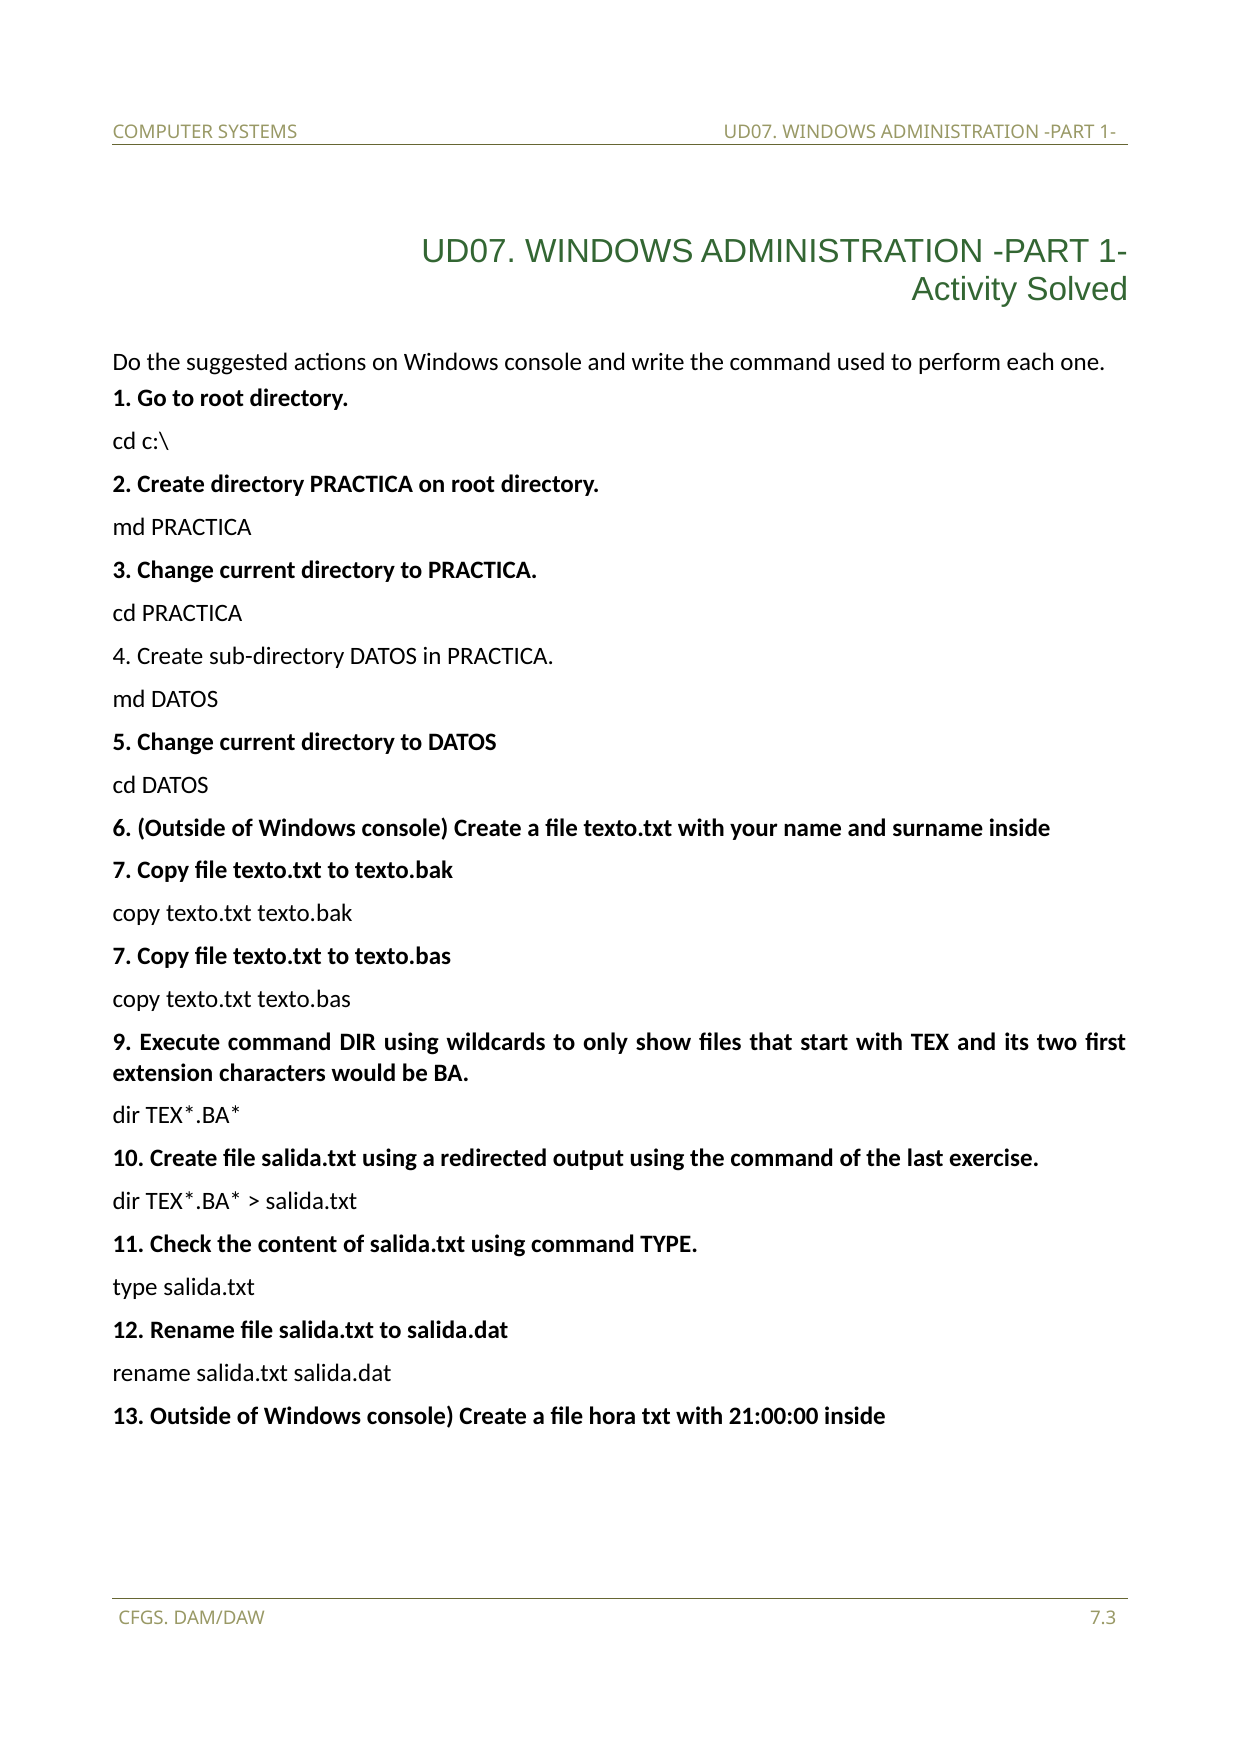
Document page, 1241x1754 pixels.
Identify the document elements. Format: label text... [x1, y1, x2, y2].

text 2. Create directory PRACTICA on root directory. [112, 468, 1128, 499]
text copy texto.txt texto.bak [112, 897, 1128, 928]
text 1. Go to root directory. [112, 382, 1128, 413]
text 11. Check the content of salida.txt using command TYPE. [112, 1228, 1128, 1259]
text type salida.txt [112, 1271, 1128, 1302]
text 13. Outside of Windows console) Create a file hora txt with 21:00:00 inside [112, 1400, 1128, 1431]
text 7. Copy file texto.txt to texto.bas [112, 940, 1128, 971]
text rename salida.txt salida.dat [112, 1357, 1128, 1388]
text cd c:\ [112, 425, 1128, 456]
text Do the suggested actions on Windows console and write the command used to perform each one. [112, 346, 1128, 377]
text 9. Execute command DIR using wildcards to only show files that start with TEX and its two first extension characters would be BA. [112, 1026, 1128, 1087]
text dir TEX*.BA* > salida.txt [112, 1186, 1128, 1216]
text 7. Copy file texto.txt to texto.bak [112, 854, 1128, 885]
text 6. (Outside of Windows console) Create a file texto.txt with your name and surname inside [112, 812, 1128, 842]
text 12. Rename file salida.txt to salida.dat [112, 1314, 1128, 1345]
text 10. Create file salida.txt using a redirected output using the command of the last exercise. [112, 1143, 1128, 1173]
text md DATOS [112, 683, 1128, 713]
text cd DATOS [112, 769, 1128, 799]
text UD07. Windows administration -Part 1- [112, 231, 1128, 269]
text 3. Change current directory to PRACTICA. [112, 554, 1128, 585]
text Activity Solved [112, 269, 1128, 308]
text md PRACTICA [112, 511, 1128, 542]
text dir TEX*.BA* [112, 1100, 1128, 1130]
text 5. Change current directory to DATOS [112, 726, 1128, 756]
text 4. Create sub-directory DATOS in PRACTICA. [112, 640, 1128, 671]
text cd PRACTICA [112, 597, 1128, 628]
text copy texto.txt texto.bas [112, 983, 1128, 1014]
